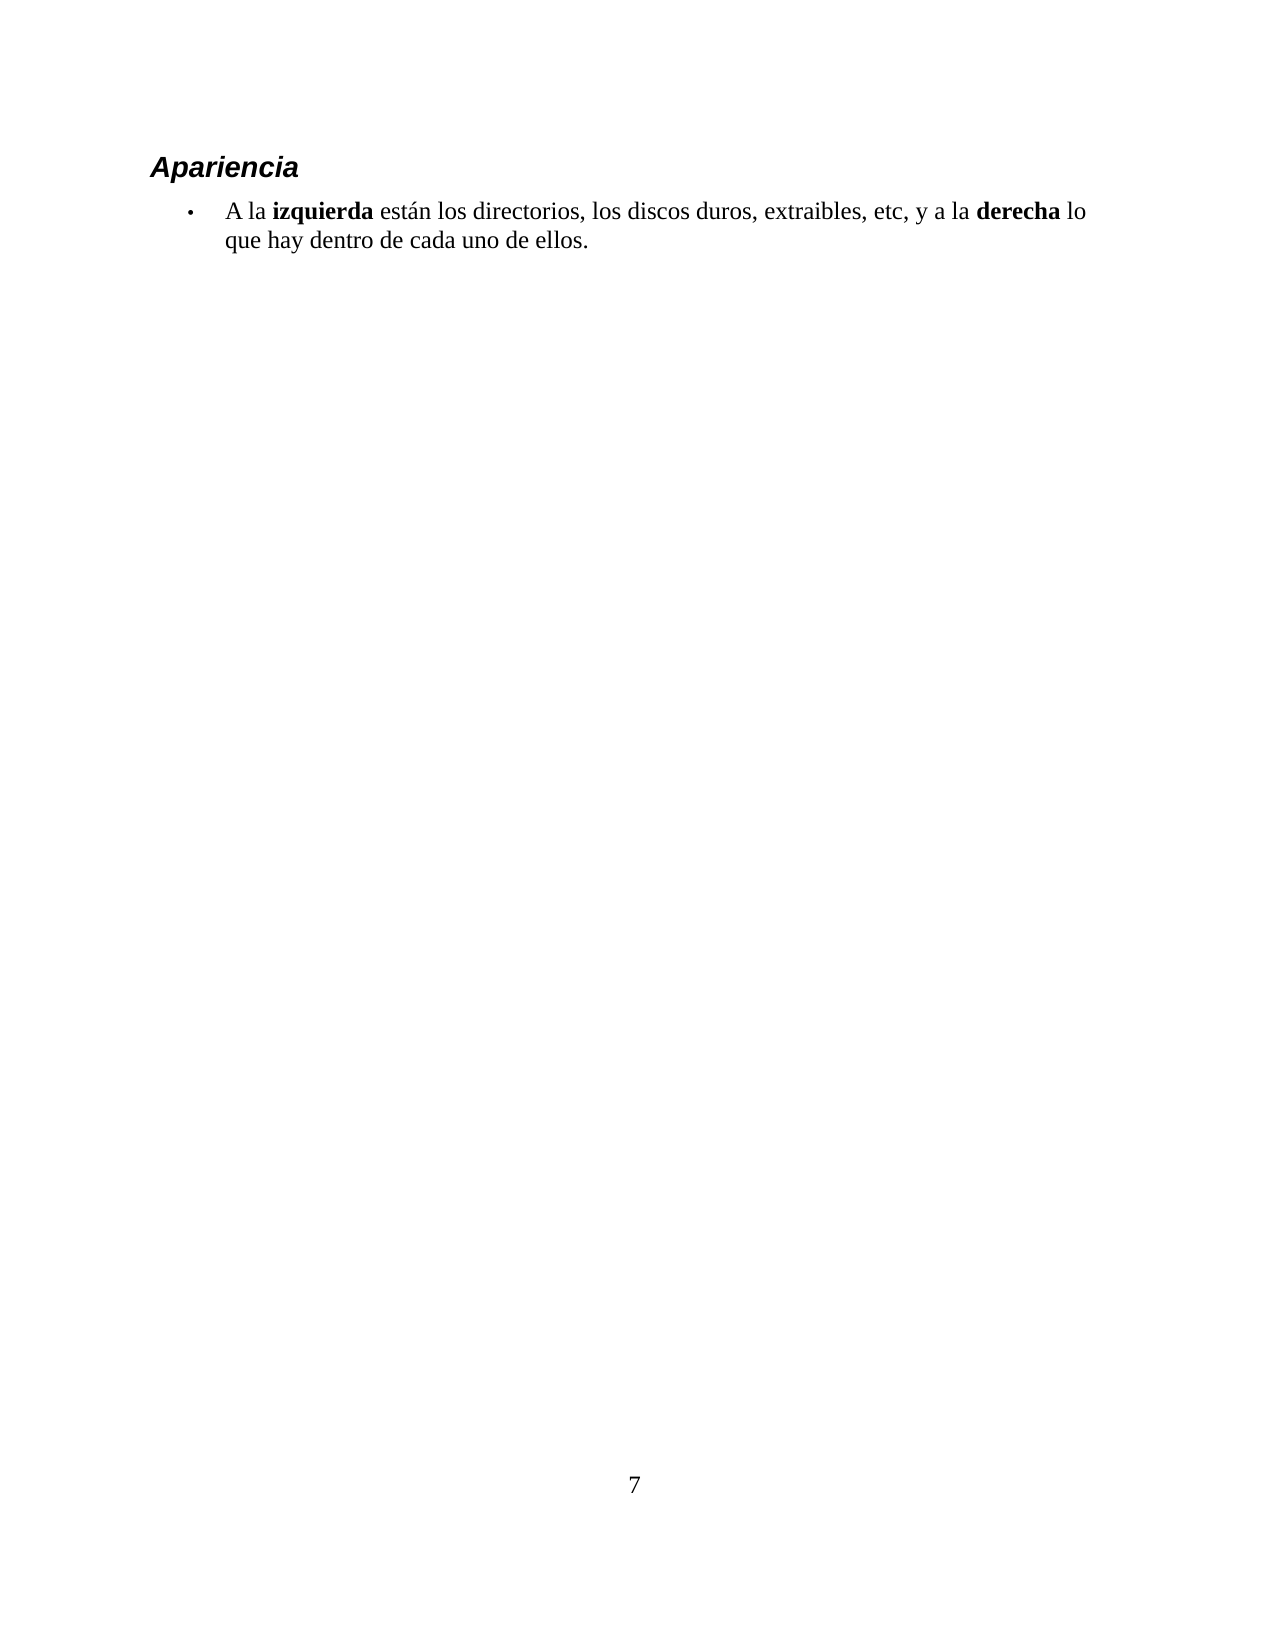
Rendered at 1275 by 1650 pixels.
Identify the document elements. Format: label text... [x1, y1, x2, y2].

subtitle Apariencia [150, 150, 1125, 183]
list A la izquierda están los directorios, los discos duros, extraibles, etc, y a la derecha lo que hay dentro de cada uno de ellos. [187, 196, 1125, 253]
